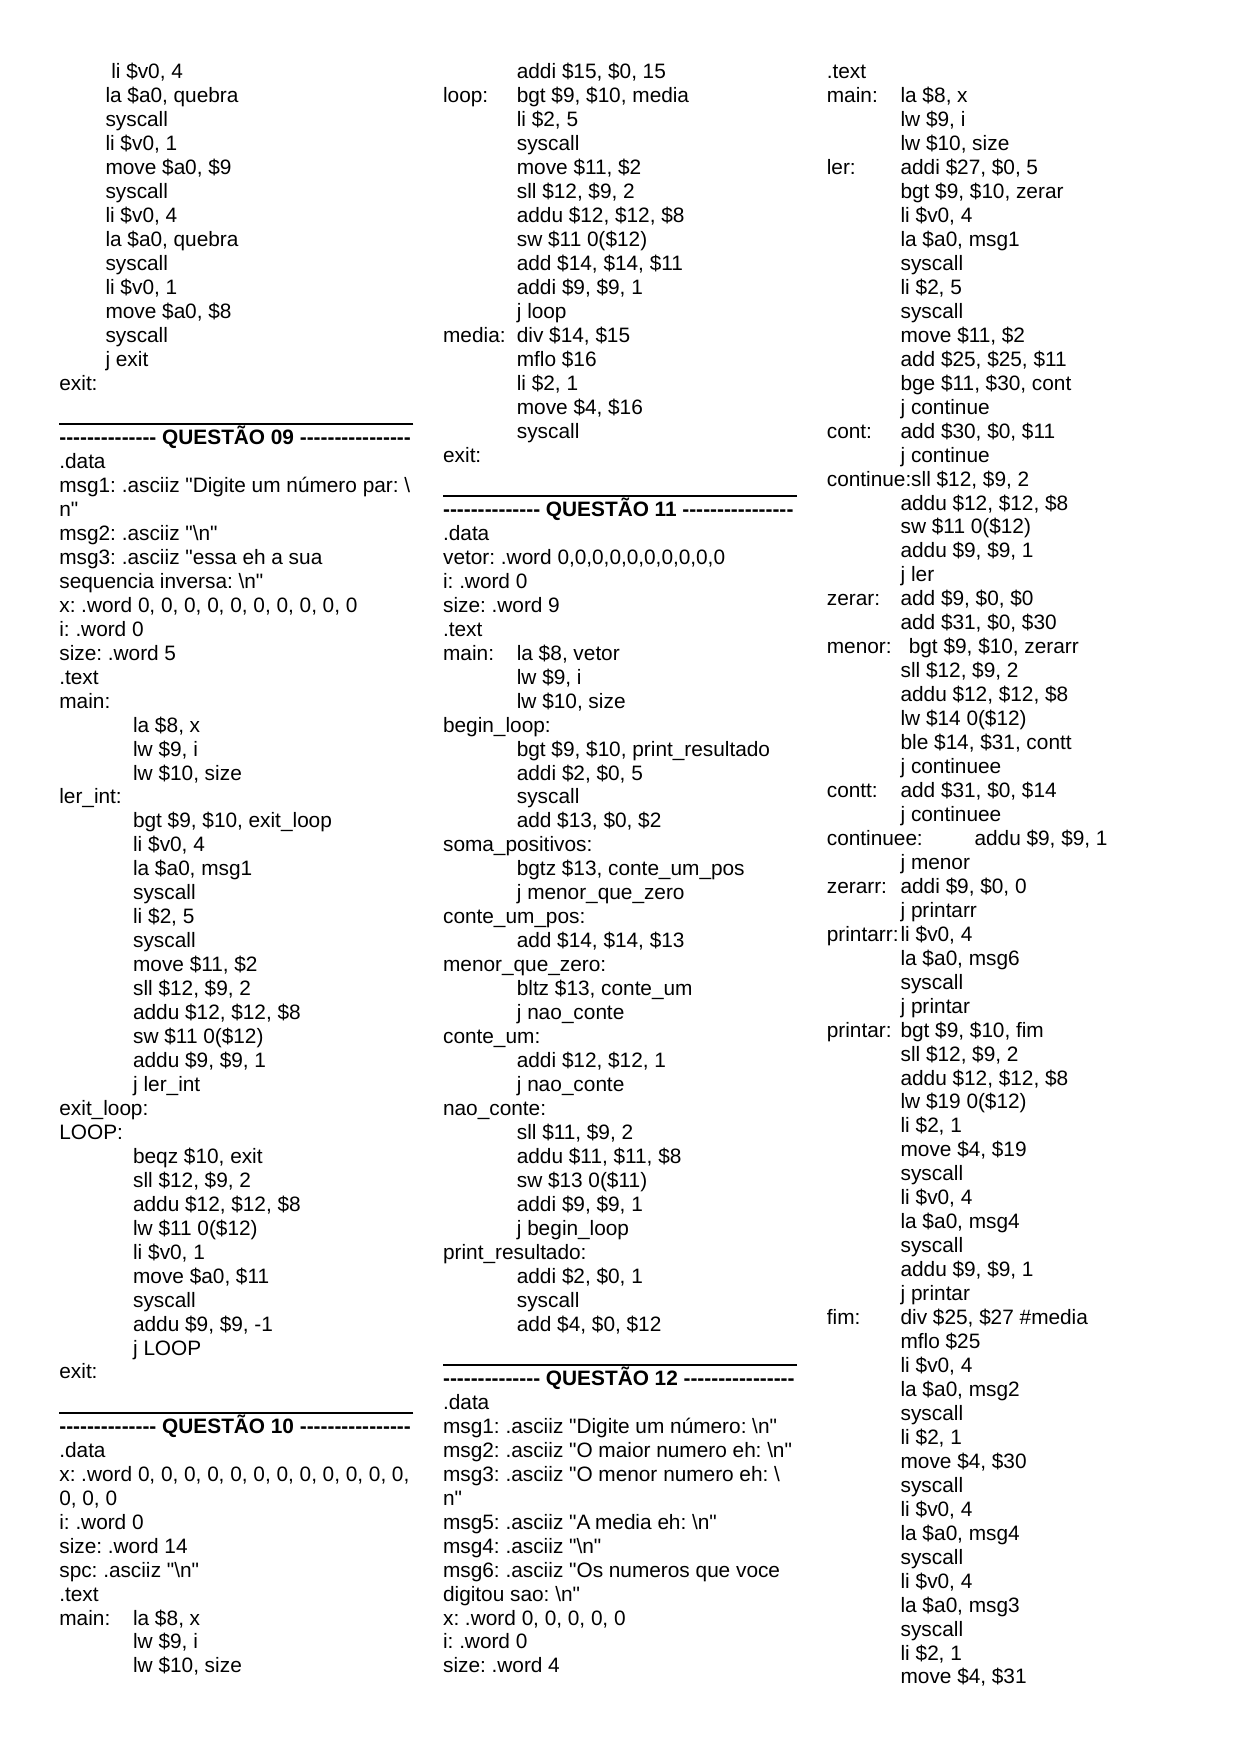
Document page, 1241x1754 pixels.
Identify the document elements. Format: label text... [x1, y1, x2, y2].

text j nao_conte [443, 1072, 797, 1096]
text syscall [443, 418, 797, 442]
text syscall [59, 107, 413, 131]
text move $4, $31 [827, 1664, 1181, 1688]
text msg3: .asciiz "O menor numero eh: \n" [443, 1462, 797, 1509]
text move $11, $2 [443, 155, 797, 179]
text printar: bgt $9, $10, fim [827, 1017, 1181, 1041]
text msg1: .asciiz "Digite um número par: \n" [59, 473, 413, 521]
text j continuee [827, 754, 1181, 778]
text fim: div $25, $27 #media [827, 1305, 1181, 1329]
text syscall [59, 1287, 413, 1311]
text addi $2, $0, 5 [443, 760, 797, 784]
text syscall [827, 969, 1181, 993]
text addi $12, $12, 1 [443, 1048, 797, 1072]
text lw $19 0($12) [827, 1089, 1181, 1113]
text msg1: .asciiz "Digite um número: \n" [443, 1414, 797, 1438]
text syscall [827, 299, 1181, 323]
text lw $9, i [59, 1629, 413, 1653]
text msg4: .asciiz "\n" [443, 1533, 797, 1557]
text msg2: .asciiz "\n" [59, 521, 413, 545]
text bgt $9, $10, zerar [827, 179, 1181, 203]
text .text [827, 59, 1181, 83]
text li $v0, 4 [827, 1568, 1181, 1592]
text j loop [443, 299, 797, 323]
text x: .word 0, 0, 0, 0, 0, 0, 0, 0, 0, 0 [59, 593, 413, 617]
text bge $11, $30, cont [827, 371, 1181, 394]
text j nao_conte [443, 1000, 797, 1024]
text j printarr [827, 898, 1181, 922]
text msg5: .asciiz "A media eh: \n" [443, 1509, 797, 1533]
text msg6: .asciiz "Os numeros que voce digitou sao: \n" [443, 1557, 797, 1605]
text li $2, 5 [59, 904, 413, 928]
text exit: [443, 442, 797, 466]
text li $v0, 4 [827, 1185, 1181, 1209]
text .text [59, 664, 413, 688]
text li $2, 1 [827, 1640, 1181, 1664]
text move $4, $30 [827, 1449, 1181, 1473]
text cont: add $30, $0, $11 [827, 418, 1181, 442]
text la $a0, quebra [59, 83, 413, 107]
text syscall [827, 1401, 1181, 1425]
text la $a0, msg6 [827, 946, 1181, 969]
text mflo $25 [827, 1329, 1181, 1353]
text -------------- QUESTÃO 11 ---------------- [443, 497, 797, 521]
text nao_conte: [443, 1096, 797, 1120]
text begin_loop: [443, 712, 797, 736]
text sll $12, $9, 2 [59, 1168, 413, 1192]
text j ler [827, 562, 1181, 586]
text media: div $14, $15 [443, 323, 797, 347]
text spc: .asciiz "\n" [59, 1557, 413, 1581]
text la $a0, quebra [59, 227, 413, 251]
text syscall [827, 1616, 1181, 1640]
text syscall [59, 179, 413, 203]
text vetor: .word 0,0,0,0,0,0,0,0,0,0 [443, 545, 797, 569]
text syscall [827, 251, 1181, 275]
text move $a0, $8 [59, 299, 413, 323]
text sw $13 0($11) [443, 1168, 797, 1192]
text main: la $8, x [59, 1605, 413, 1629]
text main: [59, 688, 413, 712]
text i: .word 0 [443, 569, 797, 593]
text exit: [59, 1359, 413, 1383]
text li $2, 5 [827, 275, 1181, 299]
text syscall [827, 1473, 1181, 1497]
text lw $10, size [59, 760, 413, 784]
text addi $9, $9, 1 [443, 1192, 797, 1216]
text j printar [827, 993, 1181, 1017]
text li $v0, 1 [59, 275, 413, 299]
text bgtz $13, conte_um_pos [443, 856, 797, 880]
text size: .word 9 [443, 593, 797, 617]
text x: .word 0, 0, 0, 0, 0 [443, 1605, 797, 1629]
text j exit [59, 347, 413, 371]
text size: .word 14 [59, 1533, 413, 1557]
text i: .word 0 [59, 617, 413, 641]
text msg3: .asciiz "essa eh a sua sequencia inversa: \n" [59, 545, 413, 593]
text exit_loop: [59, 1096, 413, 1120]
text addi $2, $0, 1 [443, 1263, 797, 1287]
text li $v0, 4 [59, 203, 413, 227]
text sw $11 0($12) [443, 227, 797, 251]
text add $25, $25, $11 [827, 347, 1181, 371]
text j ler_int [59, 1072, 413, 1096]
text move $a0, $11 [59, 1263, 413, 1287]
text bltz $13, conte_um [443, 976, 797, 1000]
text sll $12, $9, 2 [59, 976, 413, 1000]
text li $2, 1 [443, 371, 797, 394]
text j continue [827, 394, 1181, 418]
text addu $9, $9, -1 [59, 1311, 413, 1335]
text printarr: li $v0, 4 [827, 922, 1181, 946]
text li $v0, 4 [827, 203, 1181, 227]
text la $a0, msg1 [59, 856, 413, 880]
text j continuee [827, 802, 1181, 826]
text i: .word 0 [59, 1509, 413, 1533]
text continuee: addu $9, $9, 1 [827, 826, 1181, 850]
text mflo $16 [443, 347, 797, 371]
text move $11, $2 [59, 952, 413, 976]
text li $2, 5 [443, 107, 797, 131]
text lw $11 0($12) [59, 1216, 413, 1239]
text syscall [443, 1287, 797, 1311]
text .text [59, 1581, 413, 1605]
text size: .word 5 [59, 641, 413, 664]
text conte_um: [443, 1024, 797, 1048]
text zerar: add $9, $0, $0 [827, 586, 1181, 610]
text addu $9, $9, 1 [59, 1048, 413, 1072]
text addu $12, $12, $8 [443, 203, 797, 227]
text addi $15, $0, 15 [443, 59, 797, 83]
text sll $11, $9, 2 [443, 1120, 797, 1144]
text add $31, $0, $30 [827, 610, 1181, 634]
text addu $9, $9, 1 [827, 1257, 1181, 1281]
text move $4, $19 [827, 1137, 1181, 1161]
text li $v0, 1 [59, 1239, 413, 1263]
text syscall [827, 1233, 1181, 1257]
text la $a0, msg3 [827, 1592, 1181, 1616]
text la $a0, msg2 [827, 1377, 1181, 1401]
text bgt $9, $10, exit_loop [59, 808, 413, 832]
text j begin_loop [443, 1216, 797, 1239]
text .data [443, 521, 797, 545]
text move $a0, $9 [59, 155, 413, 179]
text addu $12, $12, $8 [59, 1192, 413, 1216]
text lw $10, size [443, 688, 797, 712]
text .text [443, 617, 797, 641]
text -------------- QUESTÃO 12 ---------------- [443, 1366, 797, 1390]
text add $13, $0, $2 [443, 808, 797, 832]
text .data [443, 1390, 797, 1414]
text j menor [827, 850, 1181, 874]
text loop: bgt $9, $10, media [443, 83, 797, 107]
text syscall [827, 1544, 1181, 1568]
text i: .word 0 [443, 1629, 797, 1653]
text la $a0, msg4 [827, 1521, 1181, 1544]
text addu $9, $9, 1 [827, 538, 1181, 562]
text j menor_que_zero [443, 880, 797, 904]
text -------------- QUESTÃO 09 ---------------- [59, 425, 413, 449]
text add $14, $14, $11 [443, 251, 797, 275]
text size: .word 4 [443, 1653, 797, 1677]
text contt: add $31, $0, $14 [827, 778, 1181, 802]
text syscall [59, 928, 413, 952]
text li $v0, 4 [827, 1497, 1181, 1521]
text soma_positivos: [443, 832, 797, 856]
text la $a0, msg4 [827, 1209, 1181, 1233]
text move $4, $16 [443, 394, 797, 418]
text sll $12, $9, 2 [827, 658, 1181, 682]
text move $11, $2 [827, 323, 1181, 347]
text li $v0, 4 [827, 1353, 1181, 1377]
text li $v0, 1 [59, 131, 413, 155]
text addu $12, $12, $8 [827, 1065, 1181, 1089]
text lw $9, i [59, 736, 413, 760]
text syscall [827, 1161, 1181, 1185]
text syscall [59, 251, 413, 275]
text print_resultado: [443, 1239, 797, 1263]
text bgt $9, $10, print_resultado [443, 736, 797, 760]
text sll $12, $9, 2 [443, 179, 797, 203]
text menor_que_zero: [443, 952, 797, 976]
text j continue [827, 442, 1181, 466]
text .data [59, 449, 413, 473]
text addu $11, $11, $8 [443, 1144, 797, 1168]
text menor: bgt $9, $10, zerarr [827, 634, 1181, 658]
text LOOP: [59, 1120, 413, 1144]
text ler: addi $27, $0, 5 [827, 155, 1181, 179]
text syscall [59, 880, 413, 904]
text addi $9, $9, 1 [443, 275, 797, 299]
text -------------- QUESTÃO 10 ---------------- [59, 1414, 413, 1438]
text add $14, $14, $13 [443, 928, 797, 952]
text lw $10, size [59, 1653, 413, 1677]
text main: la $8, vetor [443, 641, 797, 664]
text li $2, 1 [827, 1113, 1181, 1137]
text syscall [443, 131, 797, 155]
text j printar [827, 1281, 1181, 1305]
text lw $9, i [827, 107, 1181, 131]
text beqz $10, exit [59, 1144, 413, 1168]
text la $a0, msg1 [827, 227, 1181, 251]
text li $v0, 4 [59, 832, 413, 856]
text add $4, $0, $12 [443, 1311, 797, 1335]
text addu $12, $12, $8 [827, 682, 1181, 706]
text exit: [59, 371, 413, 394]
text sll $12, $9, 2 [827, 1041, 1181, 1065]
text lw $10, size [827, 131, 1181, 155]
text continue:sll $12, $9, 2 [827, 466, 1181, 490]
text sw $11 0($12) [59, 1024, 413, 1048]
text lw $9, i [443, 664, 797, 688]
text syscall [59, 323, 413, 347]
text li $2, 1 [827, 1425, 1181, 1449]
text addu $12, $12, $8 [827, 490, 1181, 514]
text x: .word 0, 0, 0, 0, 0, 0, 0, 0, 0, 0, 0, 0, 0, 0, 0 [59, 1462, 413, 1509]
text addu $12, $12, $8 [59, 1000, 413, 1024]
text li $v0, 4 [59, 59, 413, 83]
text conte_um_pos: [443, 904, 797, 928]
text syscall [443, 784, 797, 808]
text msg2: .asciiz "O maior numero eh: \n" [443, 1438, 797, 1462]
text j LOOP [59, 1335, 413, 1359]
text .data [59, 1438, 413, 1462]
text lw $14 0($12) [827, 706, 1181, 730]
text ler_int: [59, 784, 413, 808]
text la $8, x [59, 712, 413, 736]
text ble $14, $31, contt [827, 730, 1181, 754]
text main: la $8, x [827, 83, 1181, 107]
text sw $11 0($12) [827, 514, 1181, 538]
text zerarr: addi $9, $0, 0 [827, 874, 1181, 898]
